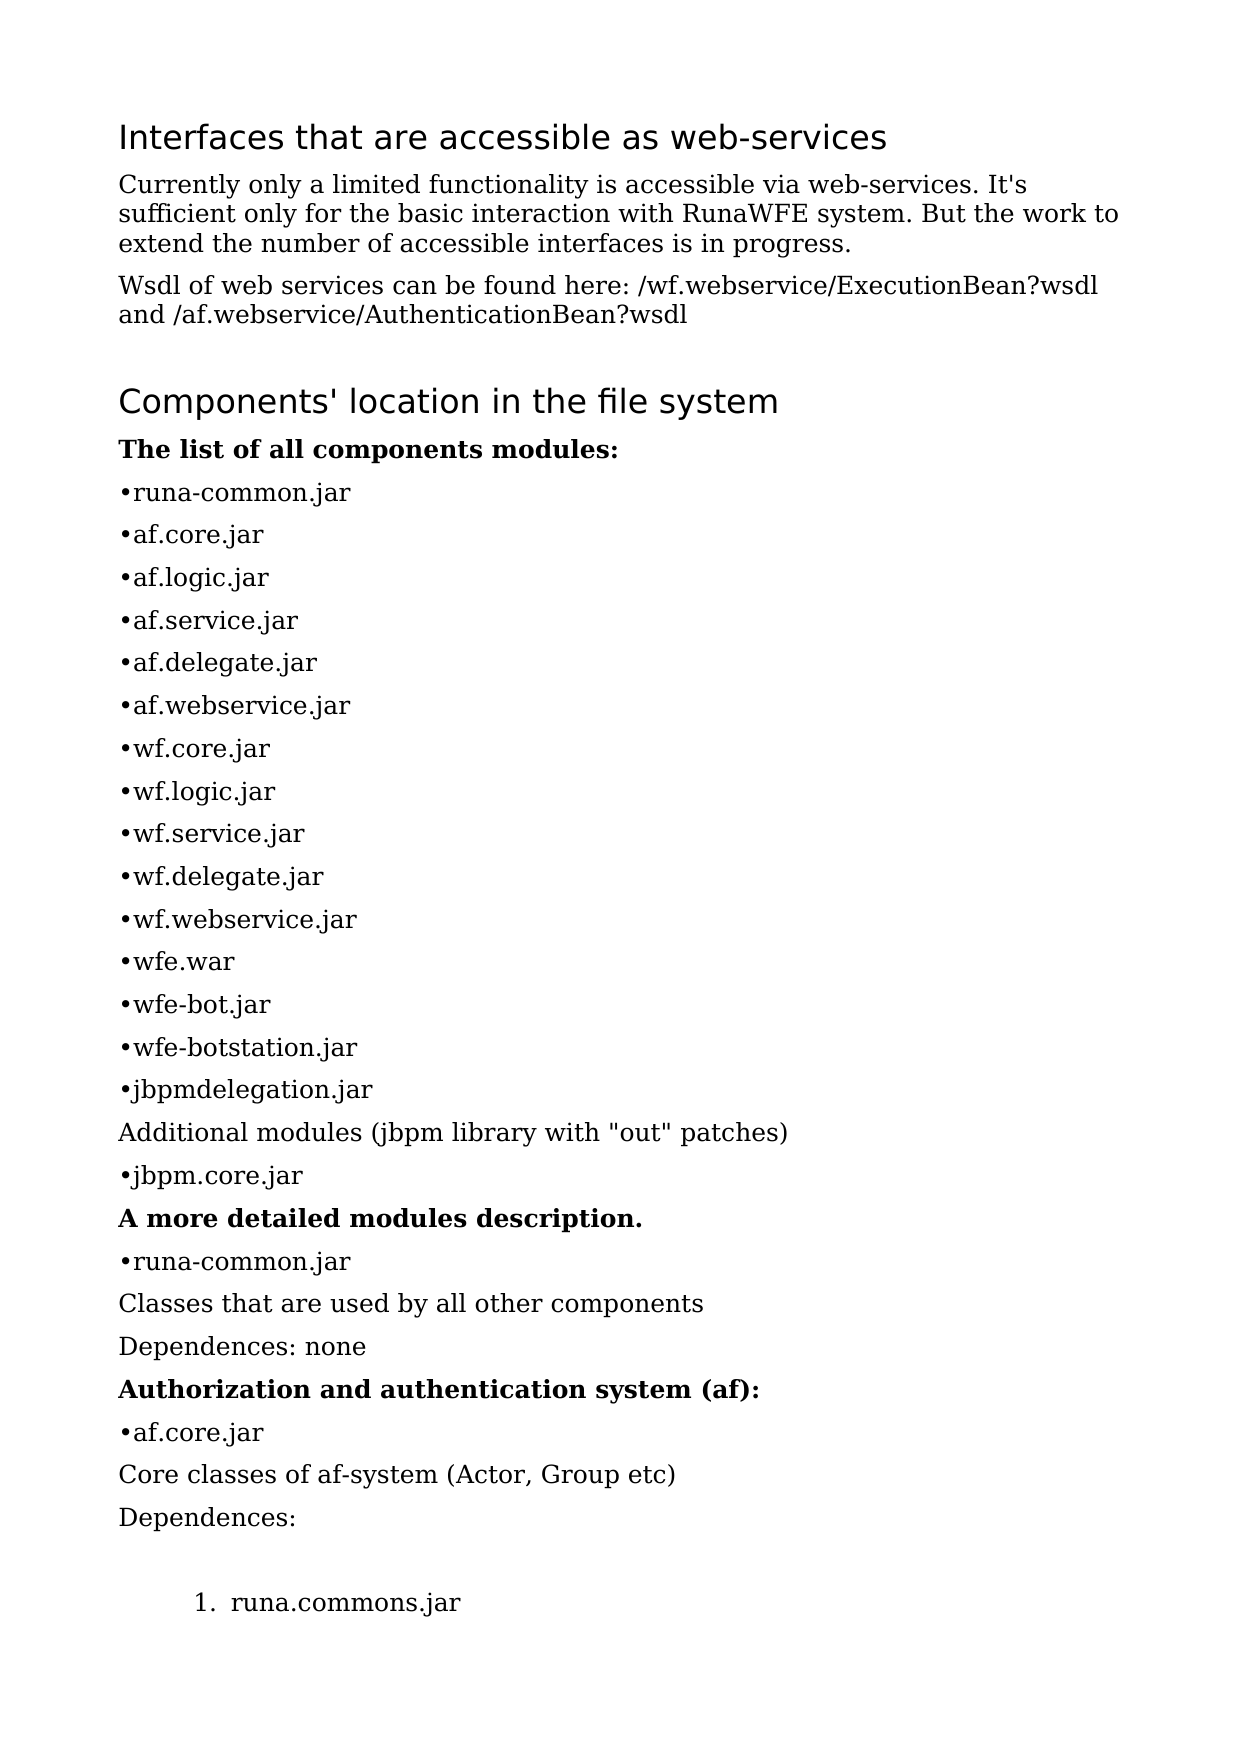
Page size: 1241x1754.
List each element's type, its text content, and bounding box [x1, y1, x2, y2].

text Dependences: [118, 1503, 1122, 1532]
list wf.logic.jar [118, 777, 1122, 806]
text Authorization and authentication system (af): [118, 1375, 1122, 1404]
text Classes that are used by all other components [118, 1289, 1122, 1318]
list wf.webservice.jar [118, 905, 1122, 934]
subtitle Components' location in the file system [118, 382, 1122, 421]
list runa.commons.jar [193, 1588, 1122, 1618]
text Additional modules (jbpm library with "out" patches) [118, 1118, 1122, 1147]
list runa-common.jar [118, 1247, 1122, 1276]
list af.delegate.jar [118, 648, 1122, 678]
subtitle Interfaces that are accessible as web-services [118, 118, 1122, 157]
list runa-common.jar [118, 478, 1122, 507]
list wf.service.jar [118, 819, 1122, 848]
list wfe-bot.jar [118, 990, 1122, 1019]
list jbpmdelegation.jar [118, 1076, 1122, 1105]
list af.core.jar [118, 1418, 1122, 1447]
text Dependences: none [118, 1332, 1122, 1361]
text The list of all components modules: [118, 435, 1122, 464]
list jbpm.core.jar [118, 1161, 1122, 1190]
list wfe-botstation.jar [118, 1033, 1122, 1062]
text Currently only a limited functionality is accessible via web-services. It's sufficient only for the basic interaction with RunaWFE system. But the work to extend the number of accessible interfaces is in progress. [118, 171, 1122, 258]
text A more detailed modules description. [118, 1204, 1122, 1233]
list af.service.jar [118, 606, 1122, 635]
list wf.delegate.jar [118, 862, 1122, 891]
text Wsdl of web services can be found here: /wf.webservice/ExecutionBean?wsdl and /af.webservice/AuthenticationBean?wsdl [118, 272, 1122, 330]
list wfe.war [118, 947, 1122, 977]
list af.core.jar [118, 520, 1122, 549]
list wf.core.jar [118, 734, 1122, 763]
list af.webservice.jar [118, 691, 1122, 720]
text Core classes of af-system (Actor, Group etc) [118, 1460, 1122, 1489]
list af.logic.jar [118, 563, 1122, 592]
